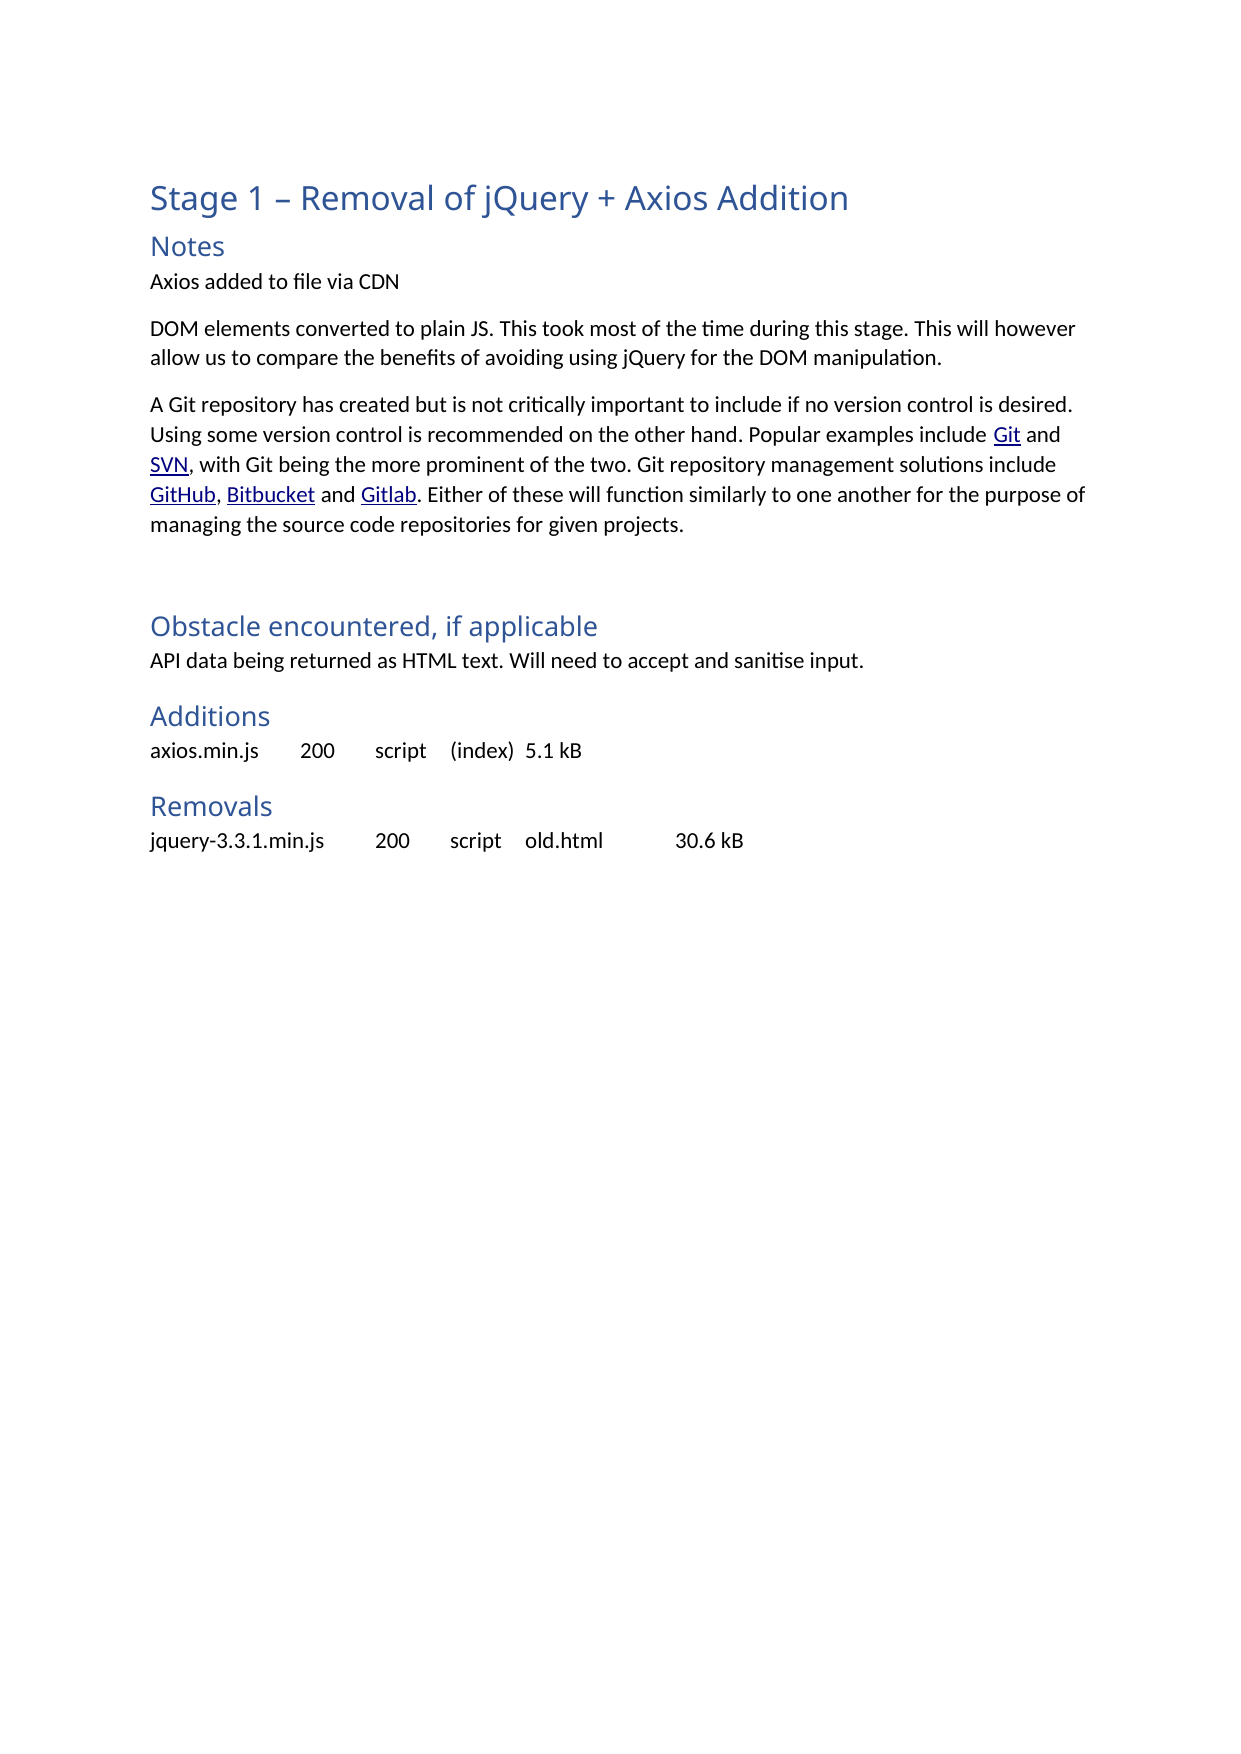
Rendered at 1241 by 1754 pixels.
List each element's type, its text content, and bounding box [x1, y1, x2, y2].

subtitle Additions [150, 697, 1090, 734]
subtitle Stage 1 – Removal of jQuery + Axios Addition [150, 175, 1090, 220]
text jquery-3.3.1.min.js 200 script old.html 30.6 kB [150, 827, 1090, 854]
text axios.min.js 200 script (index) 5.1 kB [150, 736, 1090, 764]
text A Git repository has created but is not critically important to include if no version control is desired. Using some version control is recommended on the other hand. Popular examples include Git and SVN, with Git being the more prominent of the two. Git repository management solutions include GitHub, Bitbucket and Gitlab. Either of these will function similarly to one another for the purpose of managing the source code repositories for given projects. [150, 390, 1090, 538]
text Axios added to file via CDN [150, 267, 1090, 295]
text DOM elements converted to plain JS. This took most of the time during this stage. This will however allow us to compare the benefits of avoiding using jQuery for the DOM manipulation. [150, 314, 1090, 372]
subtitle Notes [150, 228, 1090, 264]
text API data being returned as HTML text. Will need to accept and sanitise input. [150, 646, 1090, 674]
subtitle Obstacle encountered, if applicable [150, 607, 1090, 644]
subtitle Removals [150, 787, 1090, 824]
